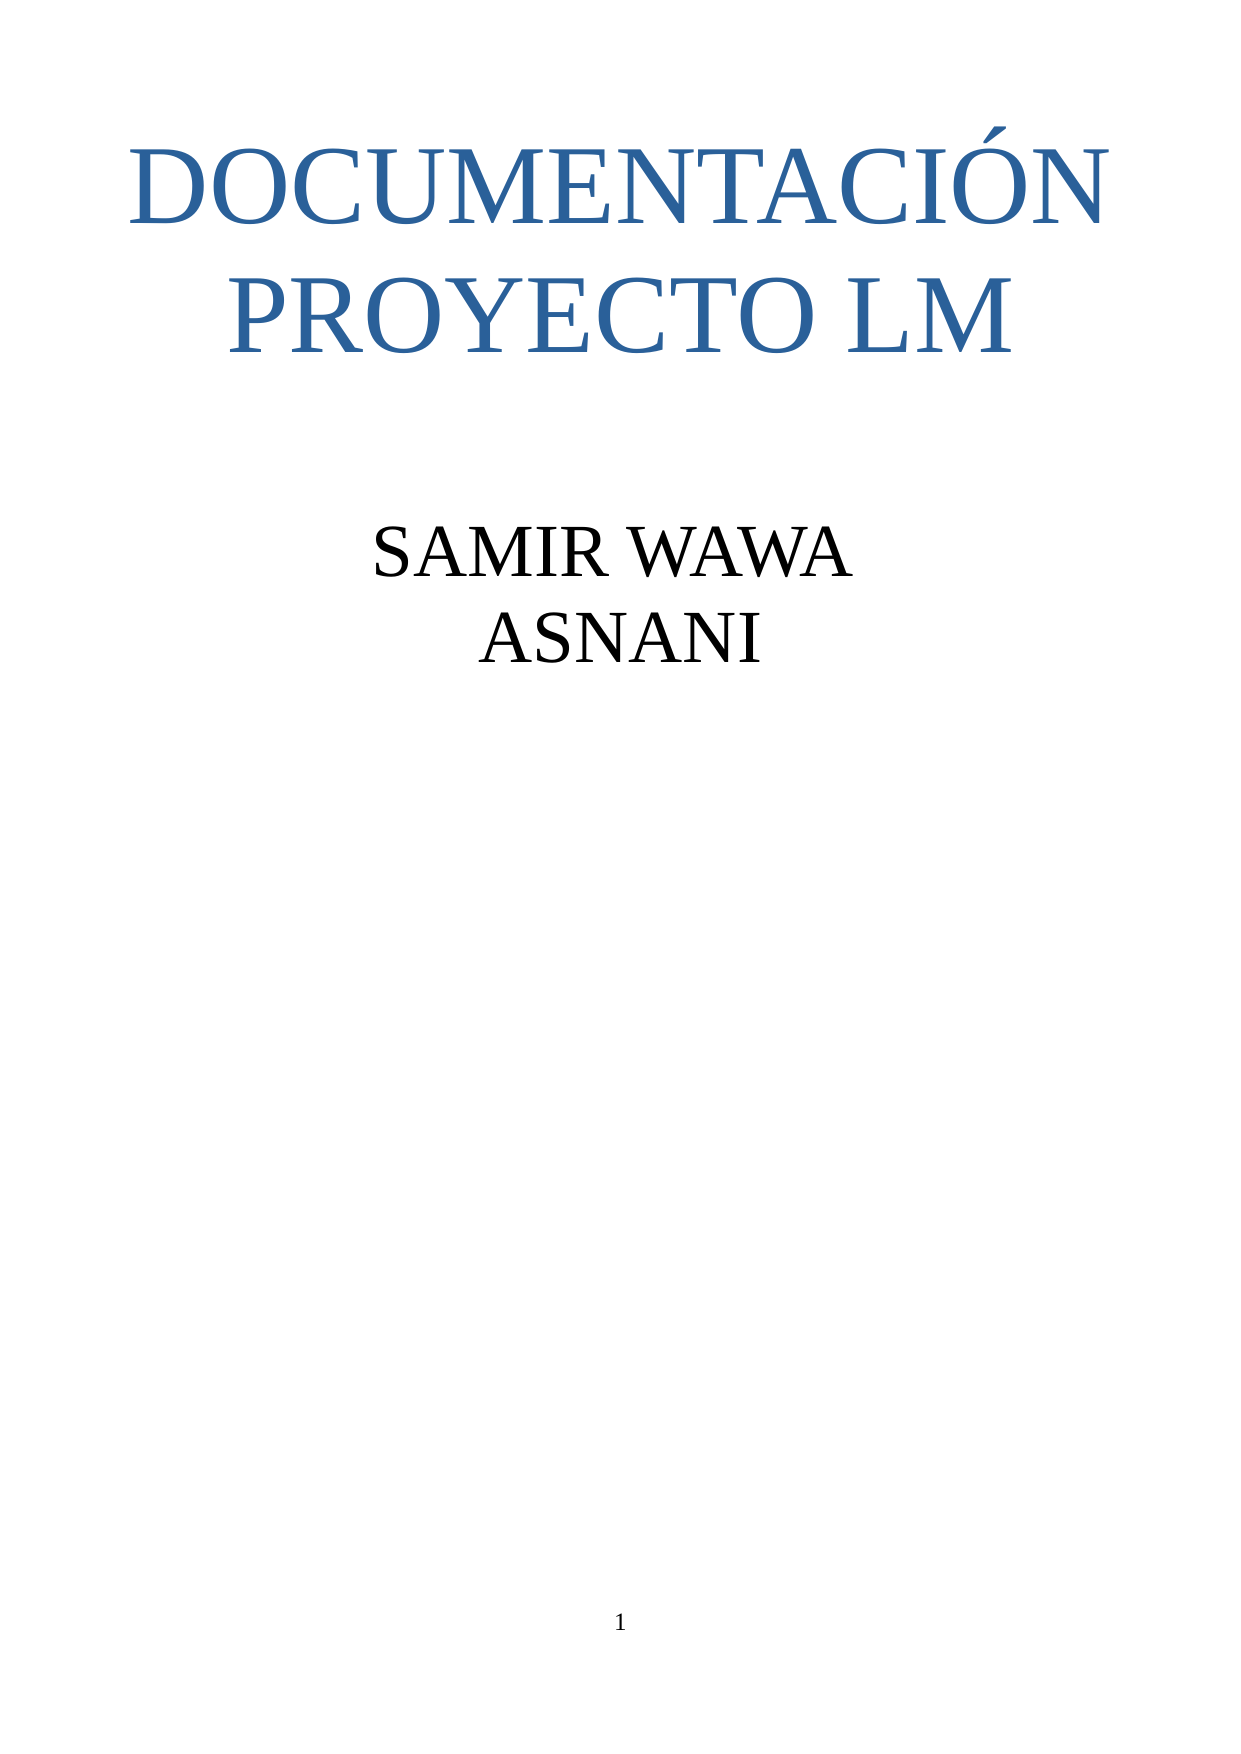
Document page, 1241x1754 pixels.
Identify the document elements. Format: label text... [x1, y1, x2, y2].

text SAMIR WAWA [118, 506, 1122, 592]
text ASNANI [118, 592, 1122, 679]
text DOCUMENTACIÓN PROYECTO LM [118, 118, 1122, 377]
